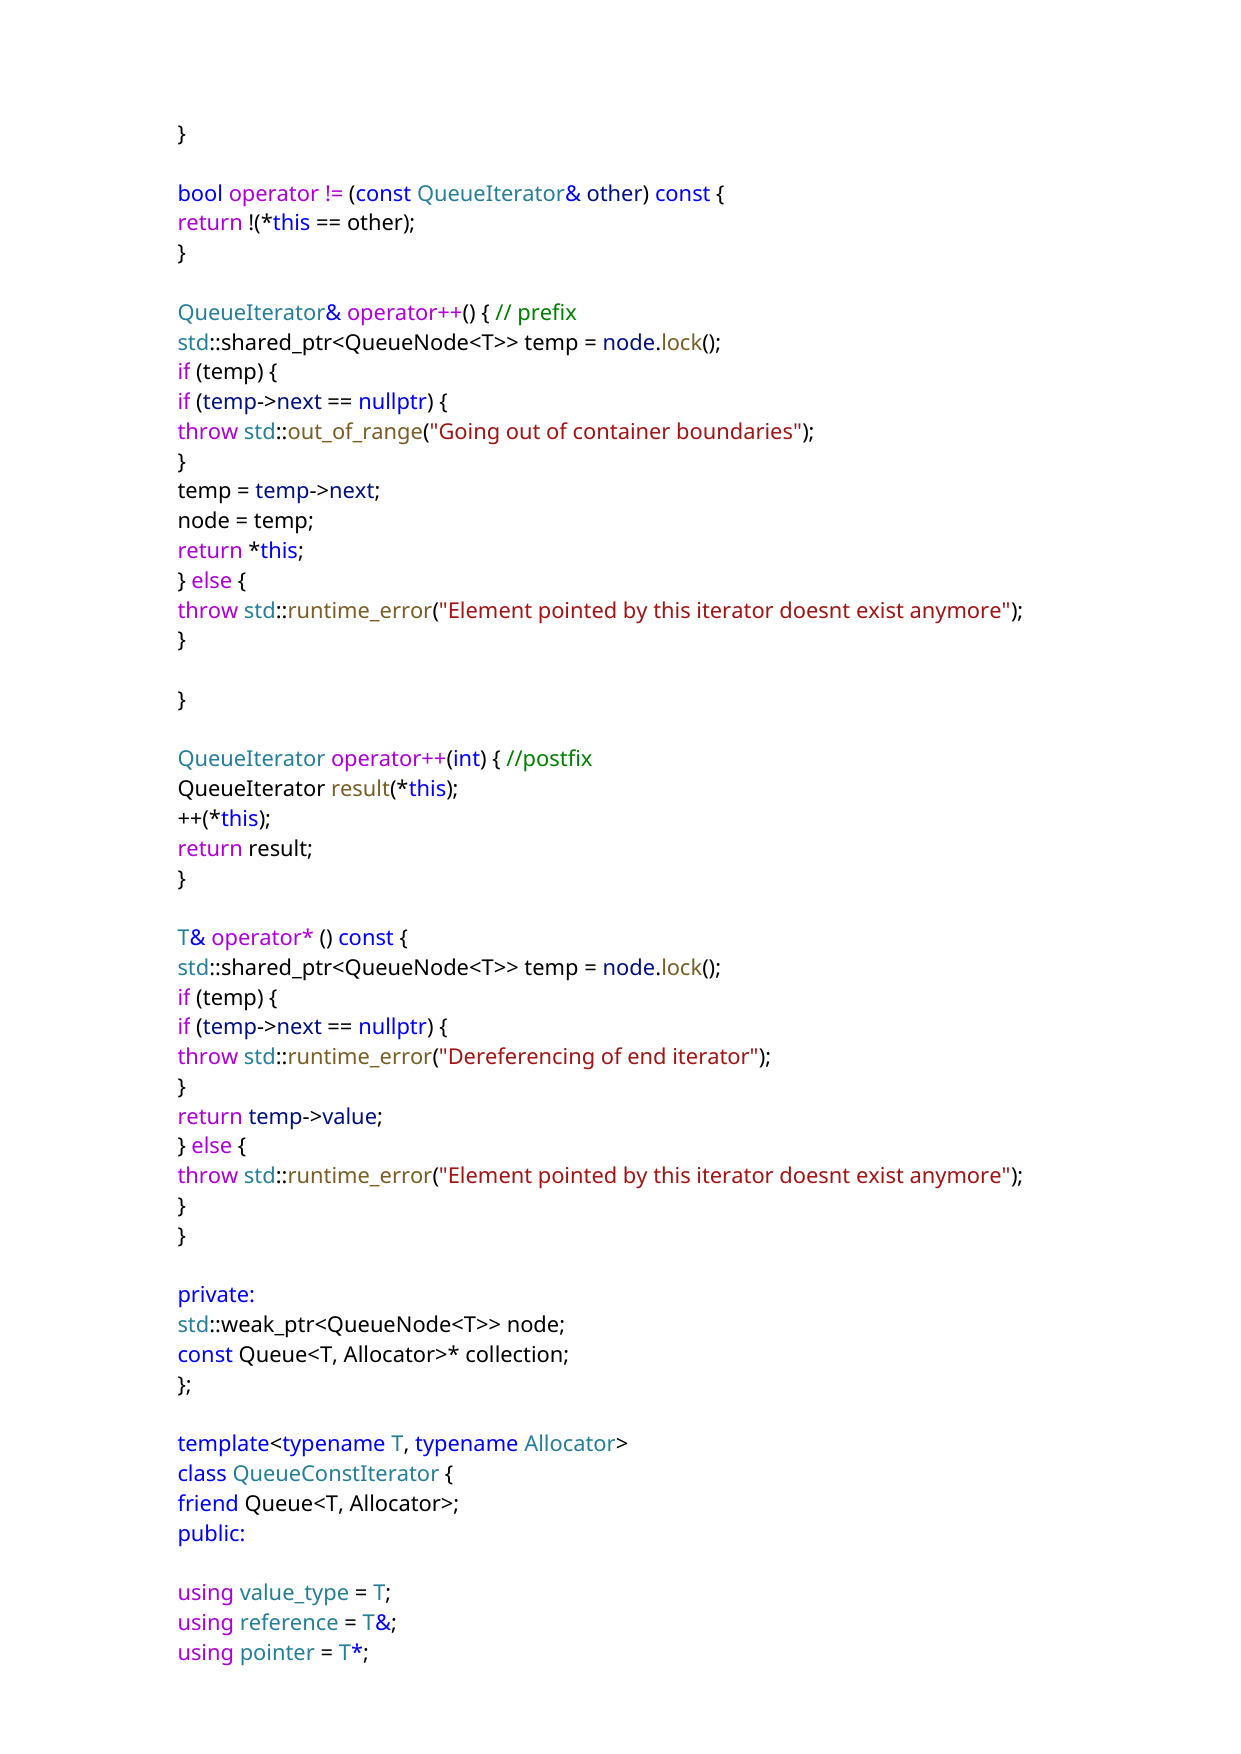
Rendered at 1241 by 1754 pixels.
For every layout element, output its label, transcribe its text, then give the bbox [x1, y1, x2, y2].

text } [177, 684, 1152, 714]
text } [177, 446, 1152, 475]
text std::shared_ptr<QueueNode<T>> temp = node.lock(); [177, 326, 1152, 356]
text throw std::runtime_error("Element pointed by this iterator doesnt exist anymore"); [177, 594, 1152, 624]
text } [177, 624, 1152, 654]
text node = temp; [177, 505, 1152, 535]
text if (temp) { [177, 356, 1152, 386]
text QueueIterator result(*this); [177, 773, 1152, 803]
text temp = temp->next; [177, 475, 1152, 505]
text throw std::runtime_error("Dereferencing of end iterator"); [177, 1041, 1152, 1071]
text return !(*this == other); [177, 207, 1152, 237]
text } [177, 1220, 1152, 1250]
text private: [177, 1279, 1152, 1309]
text } else { [177, 1131, 1152, 1160]
text ++(*this); [177, 803, 1152, 833]
text throw std::runtime_error("Element pointed by this iterator doesnt exist anymore"); [177, 1160, 1152, 1190]
text bool operator != (const QueueIterator& other) const { [177, 178, 1152, 207]
text T& operator* () const { [177, 922, 1152, 952]
text friend Queue<T, Allocator>; [177, 1488, 1152, 1518]
text QueueIterator operator++(int) { //postfix [177, 743, 1152, 773]
text public: [177, 1518, 1152, 1547]
text }; [177, 1369, 1152, 1398]
text throw std::out_of_range("Going out of container boundaries"); [177, 416, 1152, 446]
text } [177, 862, 1152, 892]
text if (temp) { [177, 982, 1152, 1011]
text if (temp->next == nullptr) { [177, 1011, 1152, 1041]
text template<typename T, typename Allocator> [177, 1428, 1152, 1458]
text if (temp->next == nullptr) { [177, 386, 1152, 416]
text } [177, 1190, 1152, 1220]
text class QueueConstIterator { [177, 1458, 1152, 1488]
text using value_type = T; [177, 1577, 1152, 1607]
text using pointer = T*; [177, 1637, 1152, 1666]
text return temp->value; [177, 1101, 1152, 1131]
text QueueIterator& operator++() { // prefix [177, 297, 1152, 326]
text } [177, 1071, 1152, 1101]
text } else { [177, 565, 1152, 594]
text } [177, 118, 1152, 148]
text const Queue<T, Allocator>* collection; [177, 1339, 1152, 1369]
text std::shared_ptr<QueueNode<T>> temp = node.lock(); [177, 952, 1152, 982]
text } [177, 237, 1152, 267]
text return result; [177, 833, 1152, 862]
text return *this; [177, 535, 1152, 565]
text using reference = T&; [177, 1607, 1152, 1637]
text std::weak_ptr<QueueNode<T>> node; [177, 1309, 1152, 1339]
